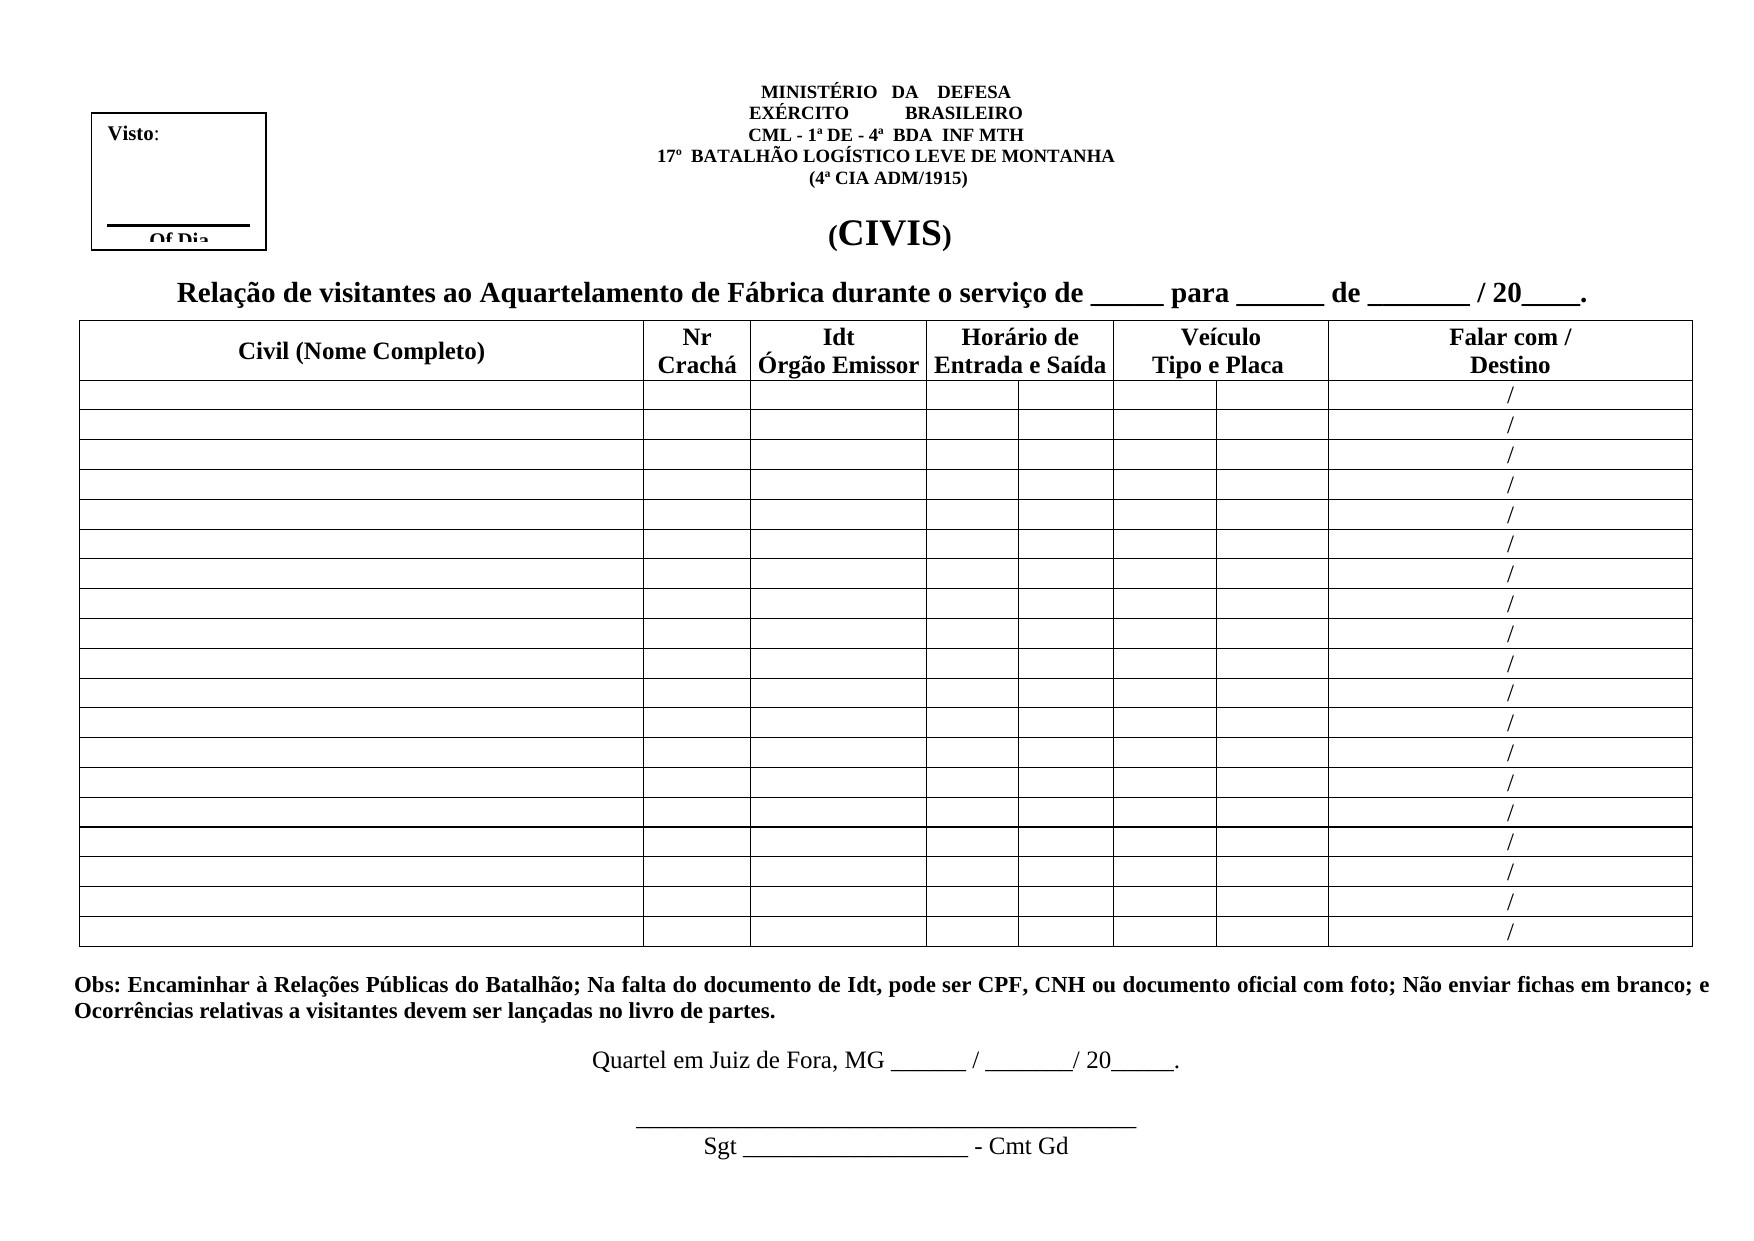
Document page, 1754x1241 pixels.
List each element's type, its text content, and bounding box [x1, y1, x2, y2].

table_cell [80, 738, 643, 767]
table_cell / [1329, 917, 1692, 946]
table_cell [751, 798, 926, 826]
table_cell [80, 440, 643, 469]
table_cell [751, 768, 926, 797]
text MINISTÉRIO DA DEFESA [59, 81, 1713, 102]
table_cell [1114, 559, 1216, 588]
table_cell [644, 887, 750, 916]
table_cell [1114, 589, 1216, 618]
table_cell / [1329, 649, 1692, 677]
table_cell [644, 440, 750, 469]
table_cell / [1329, 410, 1692, 439]
table_cell [751, 649, 926, 677]
table_cell / [1329, 470, 1692, 499]
table_cell [751, 917, 926, 946]
table_header Nr Crachá [644, 321, 750, 379]
table_cell [1114, 708, 1216, 737]
text EXÉRCITO BRASILEIRO [59, 102, 1713, 124]
table_cell [80, 470, 643, 499]
table_cell [644, 679, 750, 707]
table_cell [1019, 708, 1113, 737]
table_cell [751, 470, 926, 499]
table_cell [80, 828, 643, 856]
table_cell [80, 768, 643, 797]
table_cell [927, 530, 1018, 558]
table_cell [644, 857, 750, 886]
table_cell [927, 917, 1018, 946]
table_cell [1114, 649, 1216, 677]
text [92, 114, 265, 249]
table_cell [1217, 410, 1328, 439]
table_cell [1019, 470, 1113, 499]
text Visto: [107, 121, 250, 145]
table_cell [1114, 887, 1216, 916]
table_cell [644, 798, 750, 826]
table_cell [1019, 410, 1113, 439]
table_cell [80, 619, 643, 648]
table_cell [80, 589, 643, 618]
table_cell [927, 679, 1018, 707]
table_cell [80, 559, 643, 588]
table_cell [927, 470, 1018, 499]
table_cell [1217, 857, 1328, 886]
table_cell [1217, 440, 1328, 469]
table_cell [644, 470, 750, 499]
table_cell [644, 708, 750, 737]
table_cell [1019, 619, 1113, 648]
table_cell / [1329, 559, 1692, 588]
table_cell / [1329, 768, 1692, 797]
text Sgt __________________ - Cmt Gd [59, 1131, 1713, 1160]
table_cell [644, 738, 750, 767]
table_cell [751, 559, 926, 588]
text ________________________________________ [59, 1102, 1713, 1131]
table_cell [1114, 828, 1216, 856]
table_cell / [1329, 440, 1692, 469]
text 17º BATALHÃO LOGÍSTICO LEVE DE MONTANHA [267, 145, 1713, 167]
table_cell [1019, 530, 1113, 558]
table_cell [1019, 798, 1113, 826]
text (CIVIS) [59, 210, 1713, 253]
table_cell [80, 649, 643, 677]
table_cell [751, 828, 926, 856]
table_cell [751, 589, 926, 618]
table_cell [644, 828, 750, 856]
table_cell [1114, 530, 1216, 558]
table_cell [644, 768, 750, 797]
table_cell [927, 410, 1018, 439]
table_cell [1114, 500, 1216, 528]
table_cell [1217, 619, 1328, 648]
table_cell [80, 530, 643, 558]
table_cell [927, 857, 1018, 886]
table_cell [1019, 917, 1113, 946]
text Obs: Encaminhar à Relações Públicas do Batalhão; Na falta do documento de Idt, pode ser CPF, CNH ou documento oficial com foto; Não enviar fichas em branco; e Ocorrências relativas a visitantes devem ser lançadas no livro de partes. [74, 971, 1713, 1023]
table_cell [80, 857, 643, 886]
table_cell [80, 679, 643, 707]
table_cell [751, 887, 926, 916]
table_cell [644, 619, 750, 648]
table_cell [1217, 649, 1328, 677]
table_cell [927, 381, 1018, 409]
table_cell [751, 530, 926, 558]
table_cell [927, 798, 1018, 826]
table_cell [1114, 917, 1216, 946]
table_cell [927, 768, 1018, 797]
table_cell / [1329, 500, 1692, 528]
table_cell [927, 828, 1018, 856]
table_cell / [1329, 381, 1692, 409]
table_header Horário de Entrada e Saída [927, 321, 1113, 379]
table_cell [1217, 798, 1328, 826]
table_cell [927, 500, 1018, 528]
table_cell / [1329, 828, 1692, 856]
table_cell / [1329, 738, 1692, 767]
table_cell [1114, 410, 1216, 439]
table_cell [1114, 440, 1216, 469]
table_cell [1019, 828, 1113, 856]
table_cell [927, 589, 1018, 618]
table_cell [927, 887, 1018, 916]
table_cell [80, 798, 643, 826]
table_cell [1019, 768, 1113, 797]
table_cell [1217, 768, 1328, 797]
text Relação de visitantes ao Aquartelamento de Fábrica durante o serviço de _____ para ______ de _______ / 20____. [59, 275, 1713, 308]
table_cell [1019, 738, 1113, 767]
text Quartel em Juiz de Fora, MG ______ / _______/ 20_____. [59, 1045, 1713, 1074]
table_cell [1217, 589, 1328, 618]
table_cell [1217, 381, 1328, 409]
table_cell [927, 738, 1018, 767]
table_cell [1114, 679, 1216, 707]
table_cell [80, 887, 643, 916]
table_header Civil (Nome Completo) [80, 321, 643, 379]
table_cell [1019, 500, 1113, 528]
table_cell [644, 410, 750, 439]
table_cell [751, 619, 926, 648]
table_cell [644, 649, 750, 677]
text CML - 1ª DE - 4ª BDA INF MTH [267, 124, 1713, 145]
table_cell [644, 500, 750, 528]
table_cell [751, 708, 926, 737]
table_cell [1019, 589, 1113, 618]
table_cell [1019, 649, 1113, 677]
subtitle Of Dia [107, 227, 250, 242]
table_cell [644, 917, 750, 946]
table_cell / [1329, 708, 1692, 737]
table_cell [644, 559, 750, 588]
table_cell [80, 381, 643, 409]
table_cell [1019, 679, 1113, 707]
table_cell [644, 530, 750, 558]
table_cell / [1329, 679, 1692, 707]
table_cell [1114, 470, 1216, 499]
table_cell [927, 619, 1018, 648]
table_cell [1217, 917, 1328, 946]
text [59, 124, 91, 145]
table_cell [1019, 440, 1113, 469]
table_cell [80, 917, 643, 946]
table_cell [1114, 768, 1216, 797]
table_cell [751, 500, 926, 528]
table_cell [1114, 798, 1216, 826]
table_cell [1019, 857, 1113, 886]
table_cell [751, 410, 926, 439]
table_cell / [1329, 589, 1692, 618]
table_cell [1217, 679, 1328, 707]
table_cell [1217, 887, 1328, 916]
table_cell [1114, 857, 1216, 886]
table_cell [1217, 738, 1328, 767]
table_cell [927, 440, 1018, 469]
table_cell [1217, 500, 1328, 528]
table_cell [1114, 738, 1216, 767]
table_cell [927, 708, 1018, 737]
table_cell / [1329, 857, 1692, 886]
table_cell [1114, 381, 1216, 409]
table_cell [80, 500, 643, 528]
table_header Idt Órgão Emissor [751, 321, 926, 379]
table_cell [751, 679, 926, 707]
table_cell [1019, 559, 1113, 588]
table_cell [1114, 619, 1216, 648]
table_cell [751, 381, 926, 409]
table_cell [644, 381, 750, 409]
table_cell [1217, 828, 1328, 856]
text [59, 167, 91, 188]
table_header Veículo Tipo e Placa [1114, 321, 1328, 379]
table_cell / [1329, 619, 1692, 648]
table_cell [1019, 381, 1113, 409]
table_cell [927, 559, 1018, 588]
text (4ª CIA ADM/1915) [267, 167, 1713, 188]
table_cell [1217, 530, 1328, 558]
table_cell [80, 410, 643, 439]
table_cell [751, 440, 926, 469]
table_cell [751, 738, 926, 767]
table_cell [80, 708, 643, 737]
table_cell [1217, 559, 1328, 588]
table_cell [644, 589, 750, 618]
table_cell / [1329, 887, 1692, 916]
table_cell / [1329, 798, 1692, 826]
table_header Falar com / Destino [1329, 321, 1692, 379]
table_cell [927, 649, 1018, 677]
table_cell [1217, 708, 1328, 737]
table_cell / [1329, 530, 1692, 558]
table_cell [1217, 470, 1328, 499]
table_cell [751, 857, 926, 886]
table_cell [1019, 887, 1113, 916]
